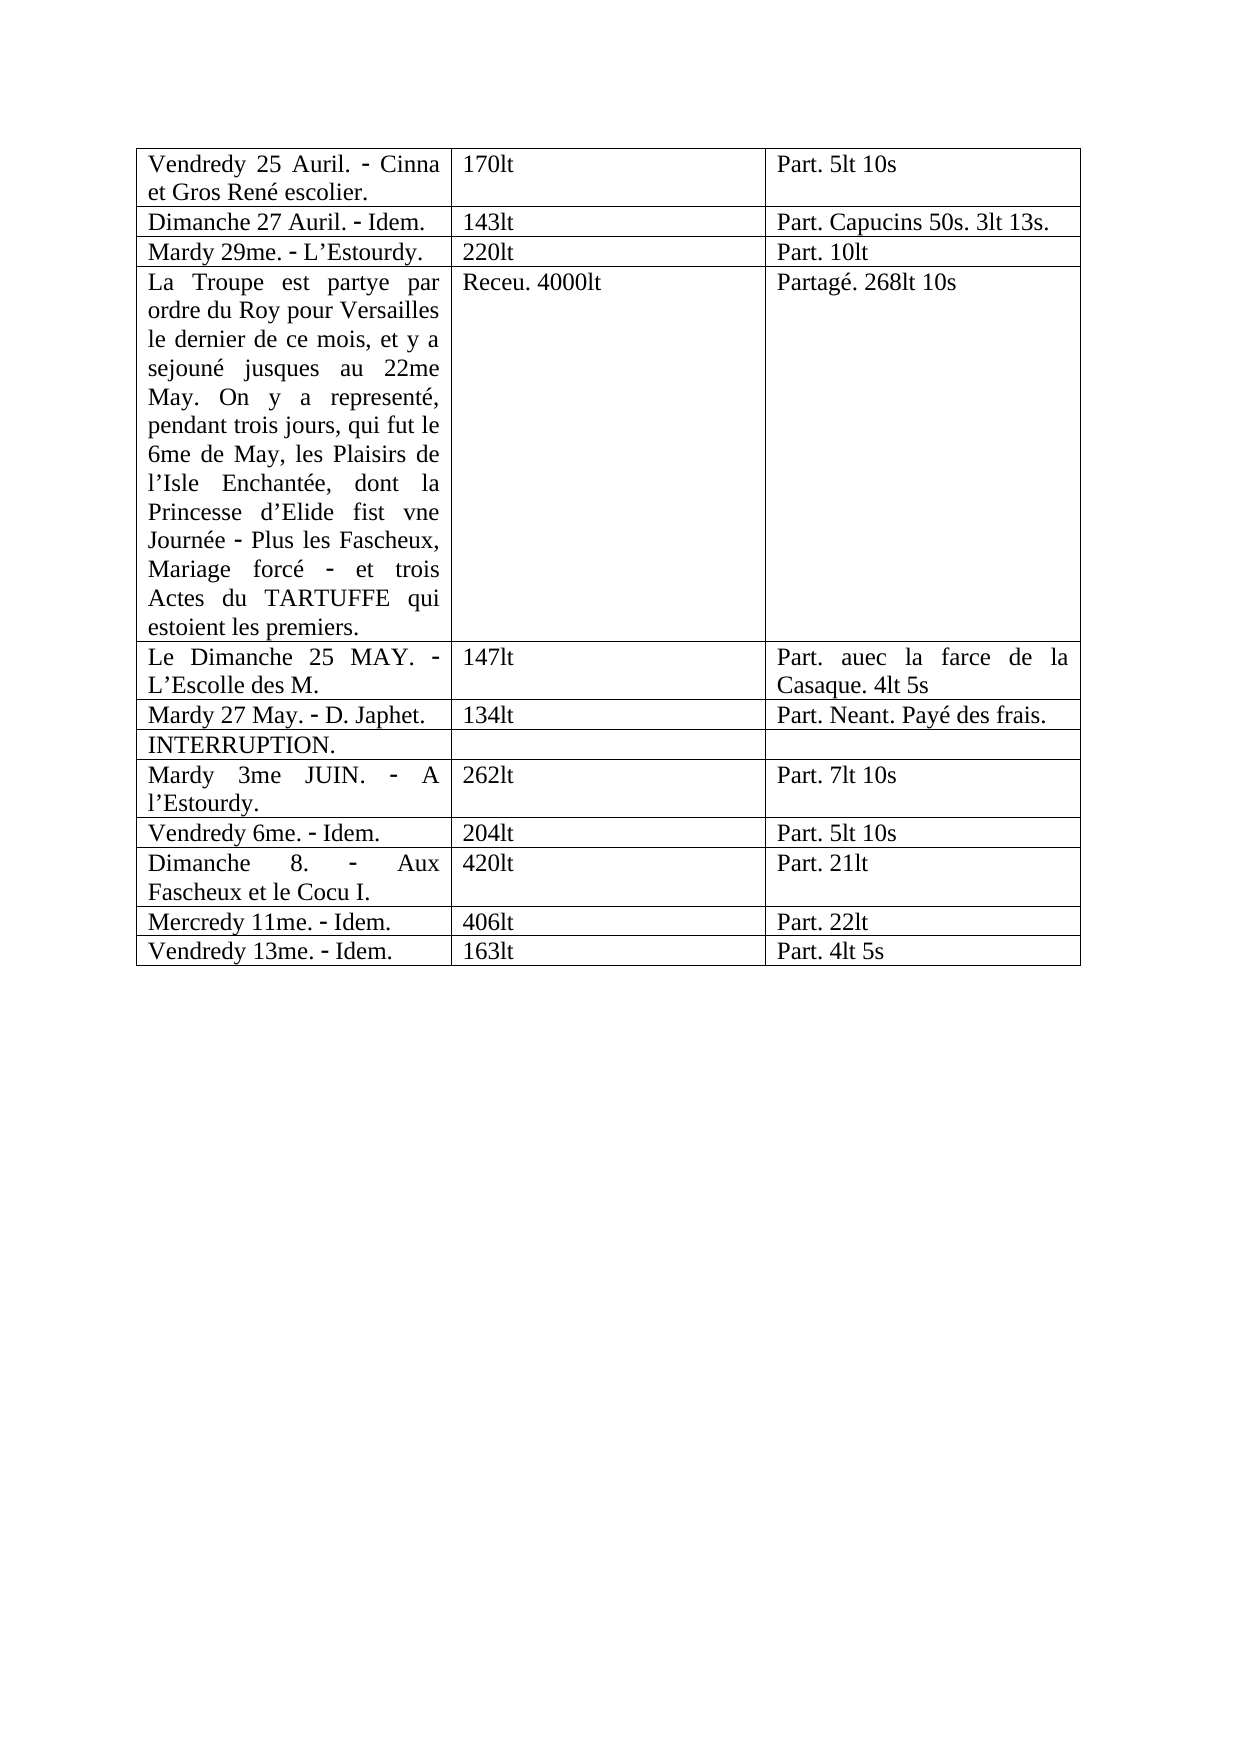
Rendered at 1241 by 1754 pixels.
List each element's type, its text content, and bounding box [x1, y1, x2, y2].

table_cell INTERRUPTION. [137, 730, 451, 759]
table_cell Part. auec la farce de la Casaque. 4lt 5s [766, 642, 1080, 699]
table_cell 220lt [452, 237, 765, 266]
table_cell Part. Neant. Payé des frais. [766, 700, 1080, 729]
table_cell Vendredy 25 Auril.  Cinna et Gros René escolier. [137, 149, 451, 206]
table_cell Receu. 4000lt [452, 267, 765, 641]
table_cell Part. 5lt 10s [766, 818, 1080, 847]
table_cell Mardy 27 May.  D. Japhet. [137, 700, 451, 729]
table_cell Part. 22lt [766, 907, 1080, 935]
table_cell Mercredy 11me.  Idem. [137, 907, 451, 935]
table_cell [452, 730, 765, 759]
table_cell Mardy 29me.  L’Estourdy. [137, 237, 451, 266]
table_cell Part. Capucins 50s. 3lt 13s. [766, 207, 1080, 236]
table_cell 420lt [452, 848, 765, 906]
table_cell 163lt [452, 936, 765, 965]
table_cell Partagé. 268lt 10s [766, 267, 1080, 641]
table_cell Part. 5lt 10s [766, 149, 1080, 206]
table_cell 204lt [452, 818, 765, 847]
table_cell La Troupe est partye par ordre du Roy pour Versailles le dernier de ce mois, et y a sejouné jusques au 22me May. On y a representé, pendant trois jours, qui fut le 6me de May, les Plaisirs de l’Isle Enchantée, dont la Princesse d’Elide fist vne Journée  Plus les Fascheux, Mariage forcé  et trois Actes du TARTUFFE qui estoient les premiers. [137, 267, 451, 641]
table_cell Part. 7lt 10s [766, 760, 1080, 817]
table_cell 147lt [452, 642, 765, 699]
table_cell 262lt [452, 760, 765, 817]
table_cell Mardy 3me JUIN.  A l’Estourdy. [137, 760, 451, 817]
table_cell Dimanche 27 Auril.  Idem. [137, 207, 451, 236]
table_cell Part. 4lt 5s [766, 936, 1080, 965]
table_cell Part. 21lt [766, 848, 1080, 906]
table_cell Part. 10lt [766, 237, 1080, 266]
table_cell 143lt [452, 207, 765, 236]
table_cell Vendredy 13me.  Idem. [137, 936, 451, 965]
table_cell [766, 730, 1080, 759]
table_cell Dimanche 8.  Aux Fascheux et le Cocu I. [137, 848, 451, 906]
table_cell 134lt [452, 700, 765, 729]
table_cell Le Dimanche 25 MAY.  L’Escolle des M. [137, 642, 451, 699]
table_cell 170lt [452, 149, 765, 206]
table_cell 406lt [452, 907, 765, 935]
table_cell Vendredy 6me.  Idem. [137, 818, 451, 847]
